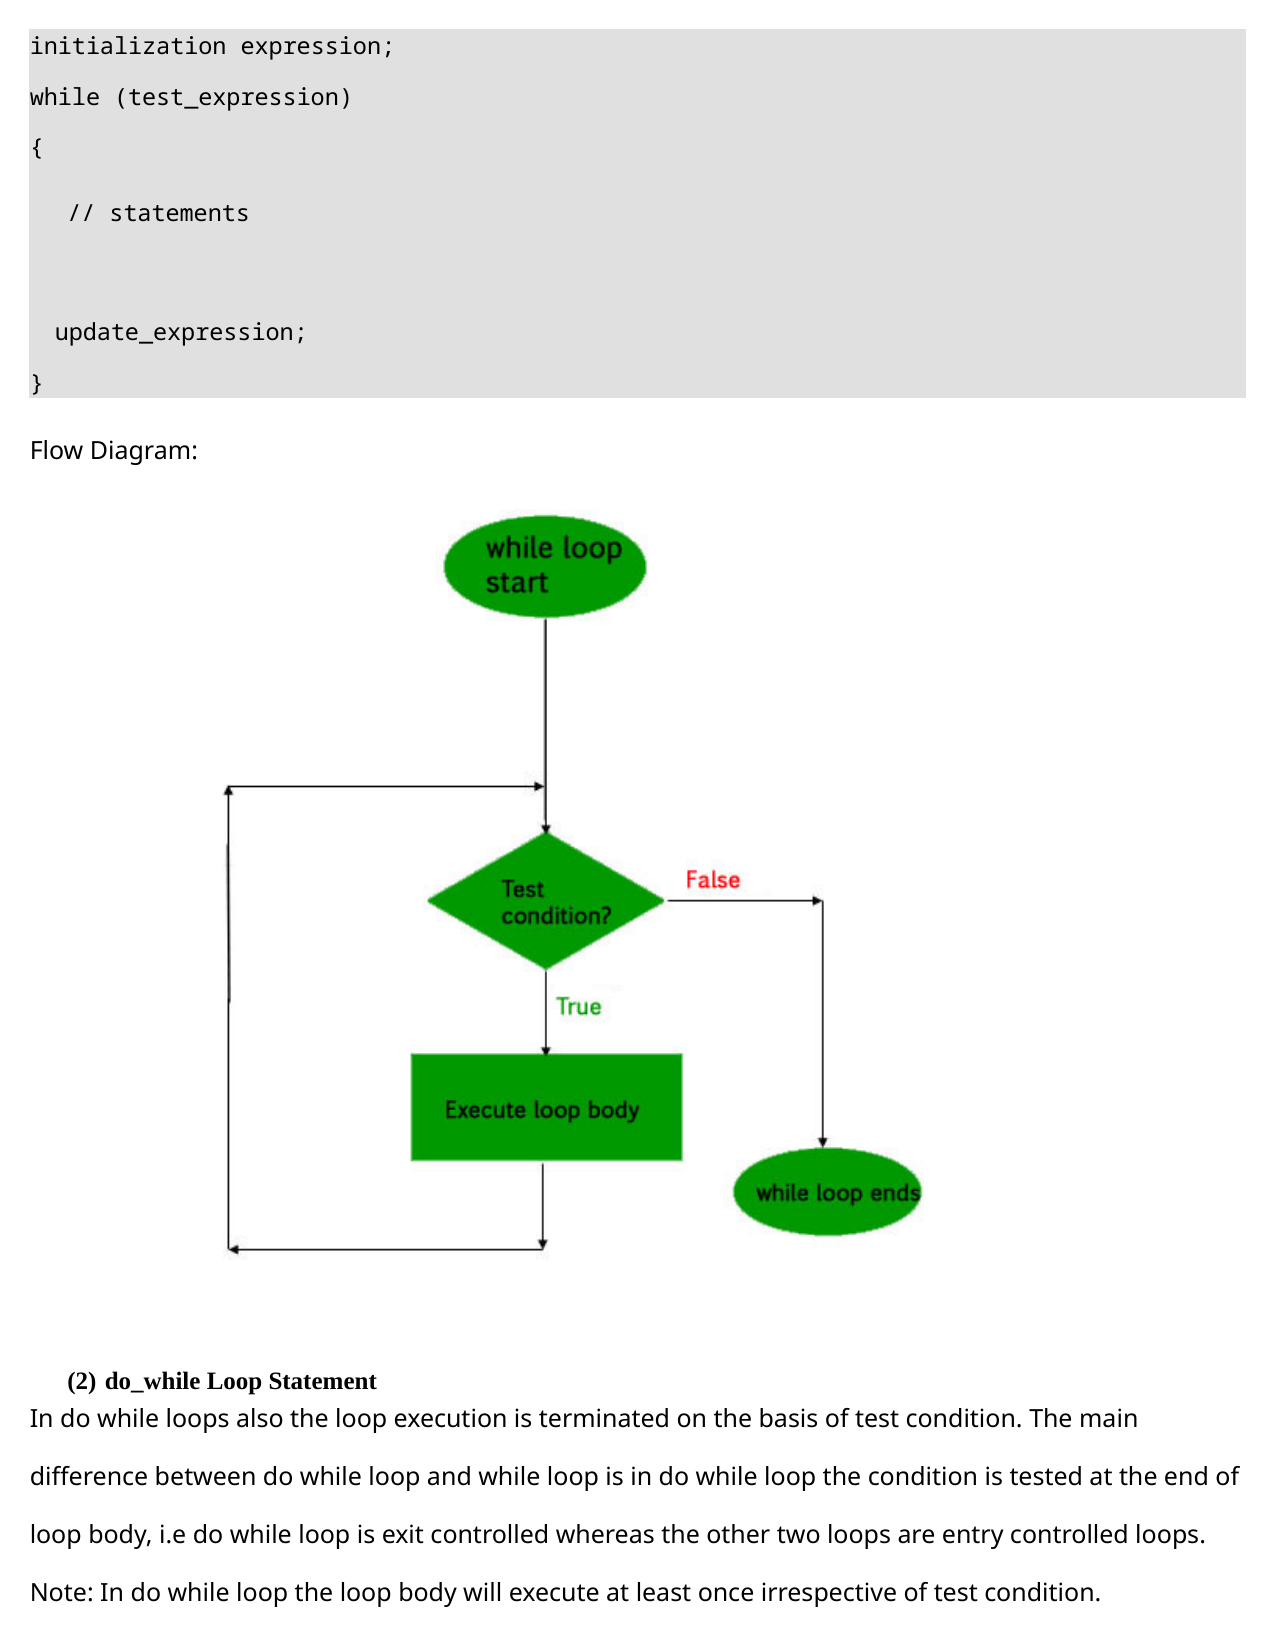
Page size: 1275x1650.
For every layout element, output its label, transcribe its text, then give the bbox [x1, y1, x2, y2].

text In do while loops also the loop execution is terminated on the basis of test condition. The main difference between do while loop and while loop is in do while loop the condition is tested at the end of loop body, i.e do while loop is exit controlled whereas the other two loops are entry controlled loops. Note: In do while loop the loop body will execute at least once irrespective of test condition. [29, 1400, 1246, 1609]
text } [29, 366, 1246, 398]
list do_while Loop Statement [67, 1366, 1246, 1394]
text update_expression; [29, 316, 1246, 348]
picture [48, 509, 949, 1293]
text while (test_expression) [29, 80, 1246, 112]
text // statements [29, 197, 1246, 229]
text initialization expression; [29, 29, 1246, 61]
text Flow Diagram: [29, 432, 1246, 1311]
text { [29, 131, 1246, 162]
